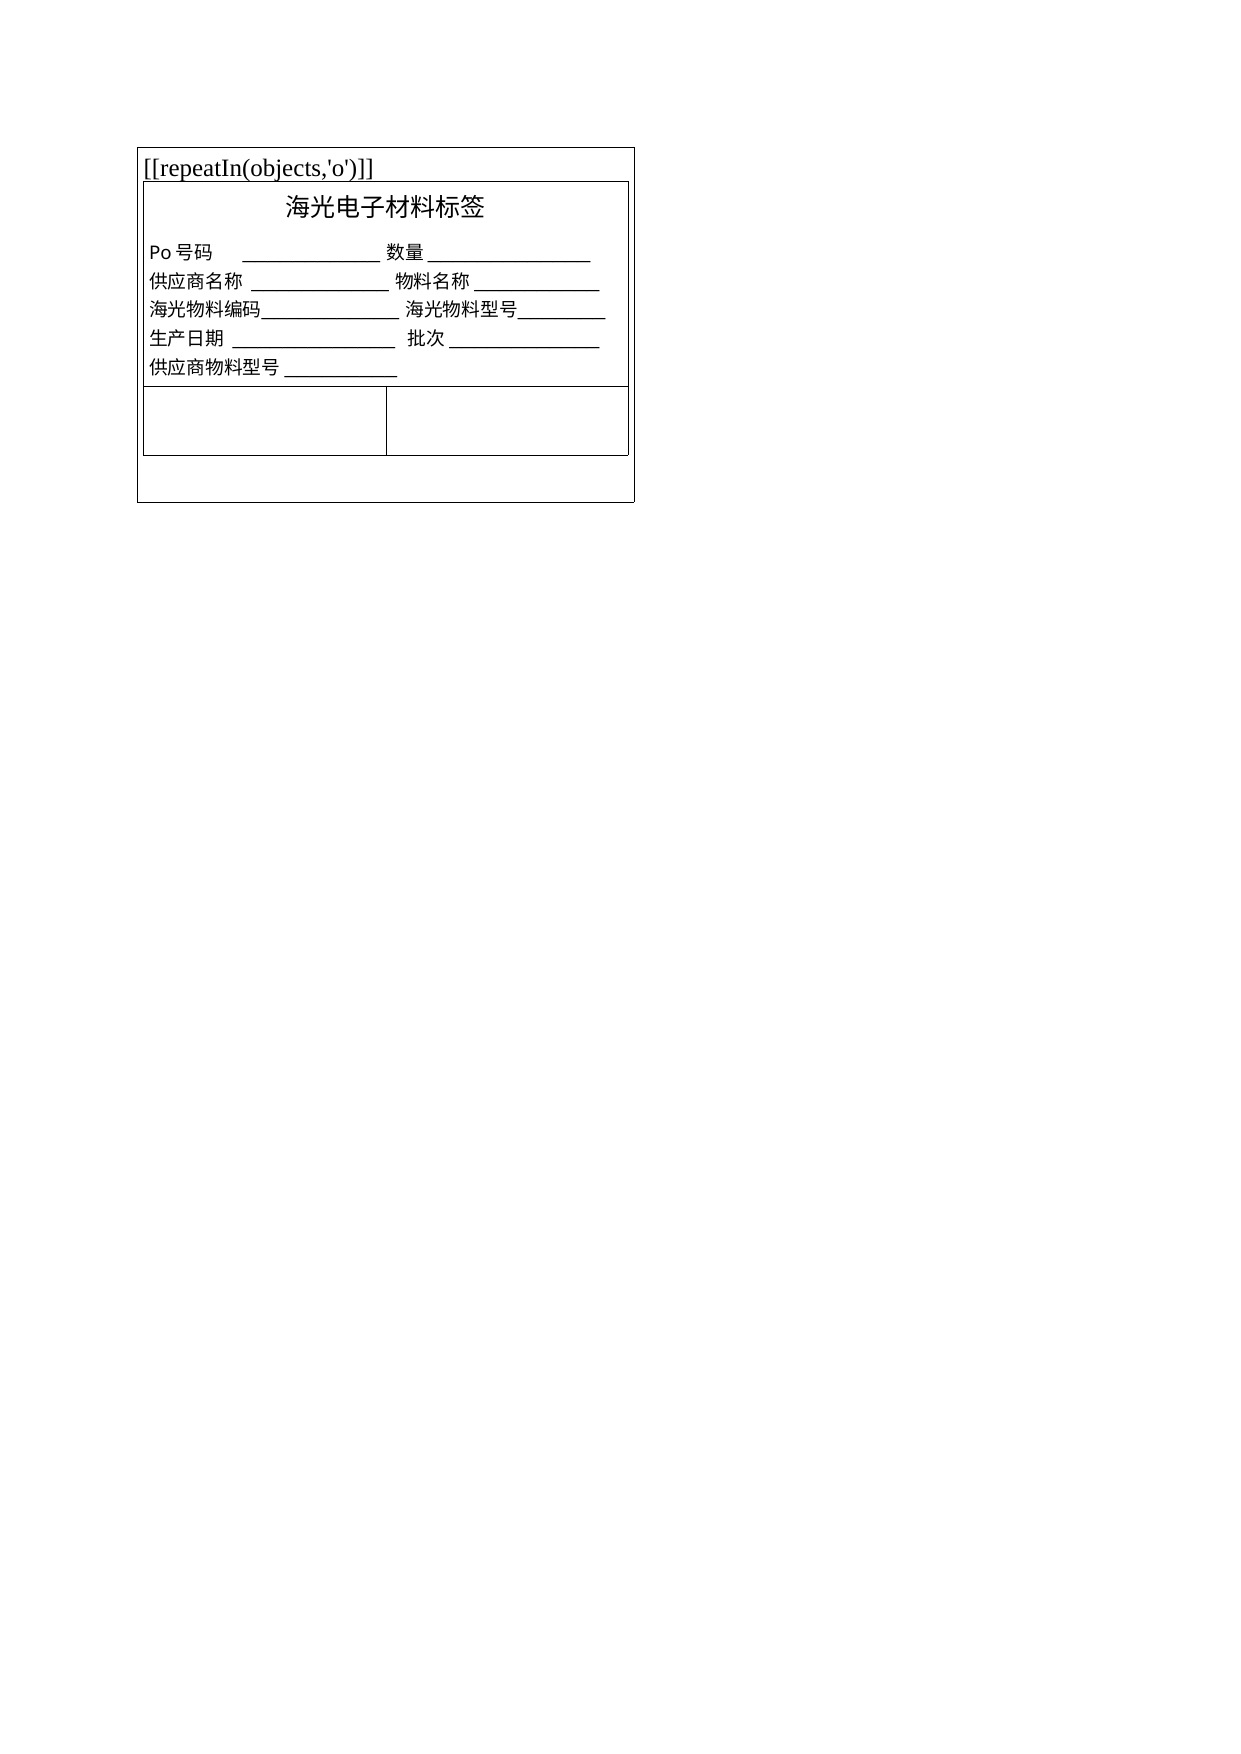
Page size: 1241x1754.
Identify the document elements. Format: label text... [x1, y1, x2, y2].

table_cell [387, 387, 628, 454]
table_header 海光电子材料标签 Po号码 ___________ 数量 _____________ 供应商名称 ___________ 物料名称 __________ 海光物料编码___________ 海光物料型号_______ 生产日期 _____________ 批次 ____________ 供应商物料型号 _________ [144, 182, 628, 386]
table_cell [144, 387, 386, 454]
table_header [[repeatIn(objects,'o')]] [138, 148, 634, 502]
